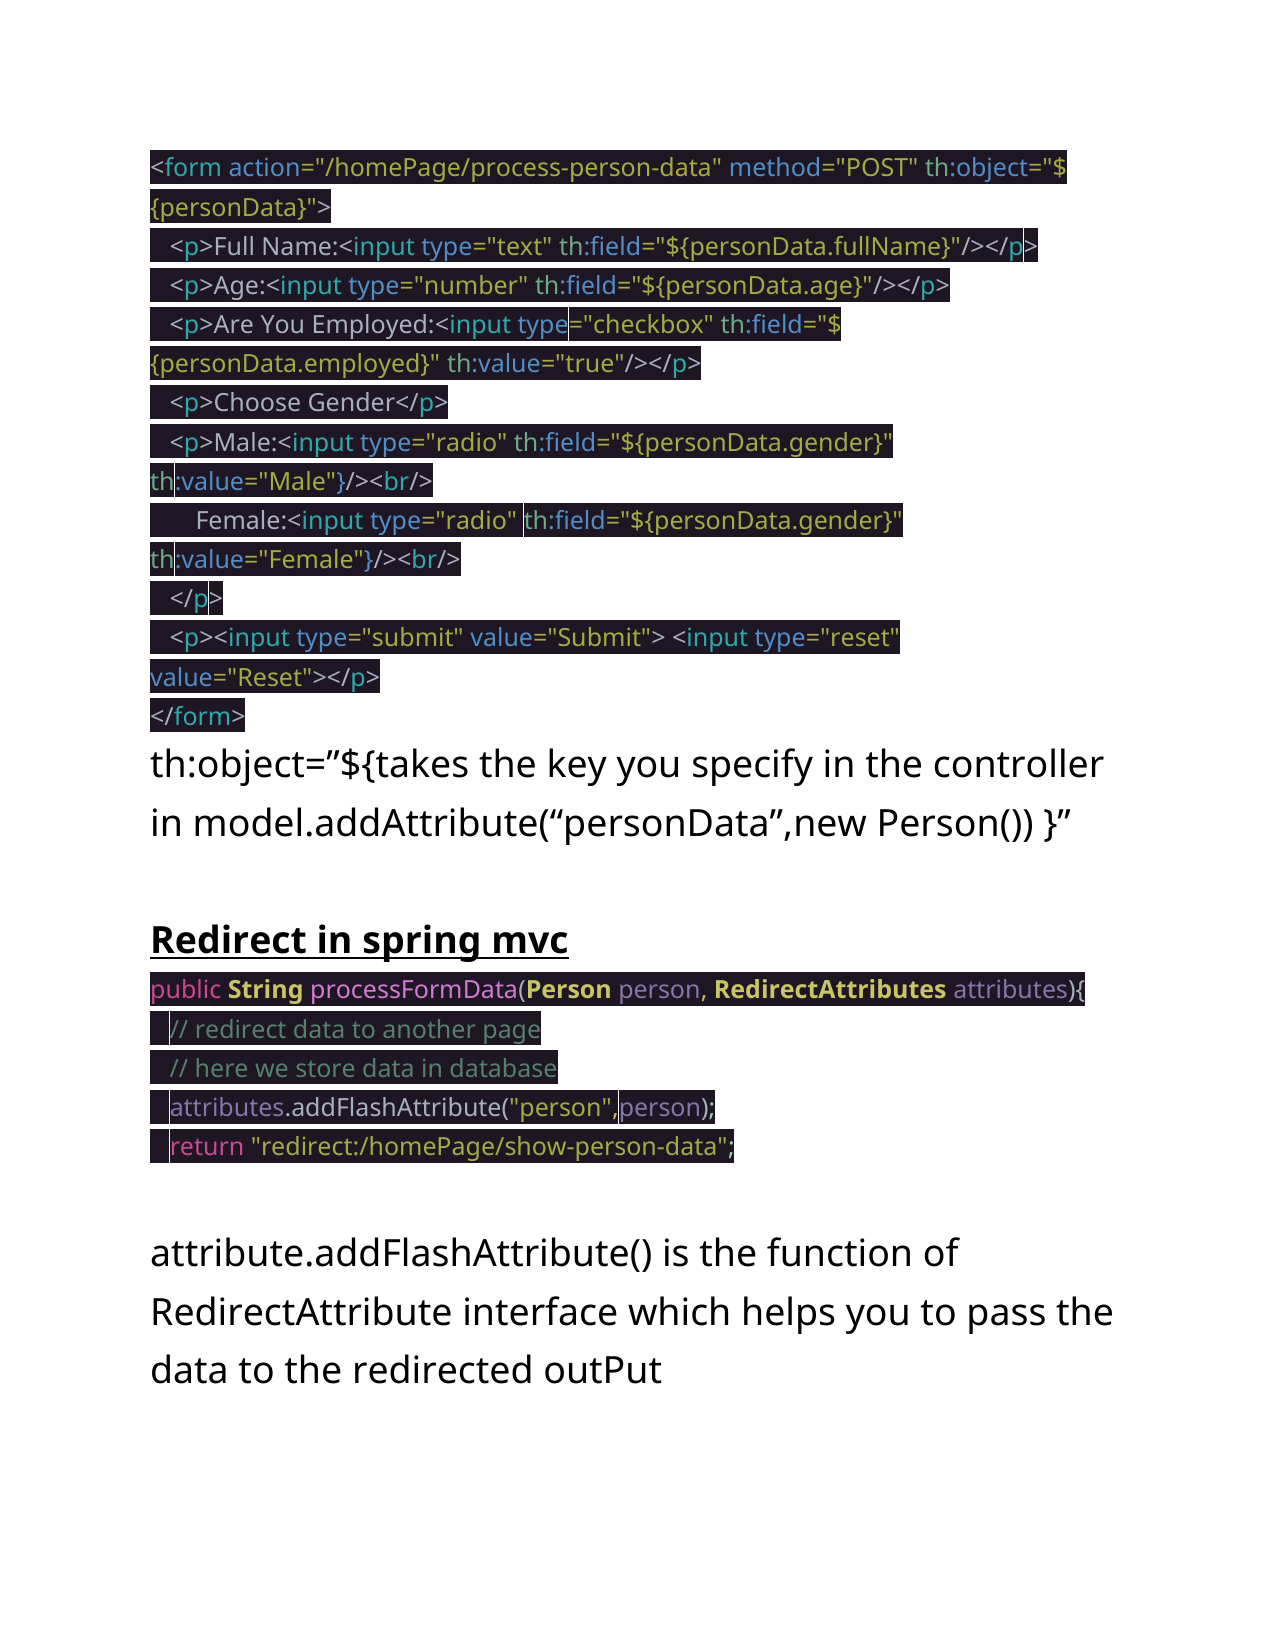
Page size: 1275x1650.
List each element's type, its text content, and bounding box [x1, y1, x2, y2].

text </form> [150, 698, 1125, 732]
text <p>Full Name:<input type="text" th:field="${personData.fullName}"/></p> [150, 228, 1125, 262]
text Redirect in spring mvc [150, 913, 1125, 964]
text // here we store data in database [150, 1050, 1125, 1084]
text th:object=”${takes the key you specify in the controller in model.addAttribute(“personData”,new Person()) }” [150, 737, 1125, 847]
text <form action="/homePage/process-person-data" method="POST" th:object="${personData}"> [150, 150, 1125, 223]
text return "redirect:/homePage/show-person-data"; [150, 1129, 1125, 1163]
text Female:<input type="radio" th:field="${personData.gender}" th:value="Female"}/><br/> [150, 502, 1125, 576]
text </p> [150, 581, 1125, 615]
text <p>Male:<input type="radio" th:field="${personData.gender}" th:value="Male"}/><br/> [150, 424, 1125, 497]
text attributes.addFlashAttribute("person",person); [150, 1089, 1125, 1124]
text public String processFormData(Person person, RedirectAttributes attributes){ [150, 972, 1125, 1006]
text <p>Are You Employed:<input type="checkbox" th:field="${personData.employed}" th:value="true"/></p> [150, 307, 1125, 380]
text attribute.addFlashAttribute() is the function of RedirectAttribute interface which helps you to pass the data to the redirected outPut [150, 1227, 1125, 1395]
text // redirect data to another page [150, 1011, 1125, 1045]
text <p>Choose Gender</p> [150, 385, 1125, 419]
text <p><input type="submit" value="Submit"> <input type="reset" value="Reset"></p> [150, 620, 1125, 693]
text <p>Age:<input type="number" th:field="${personData.age}"/></p> [150, 267, 1125, 302]
